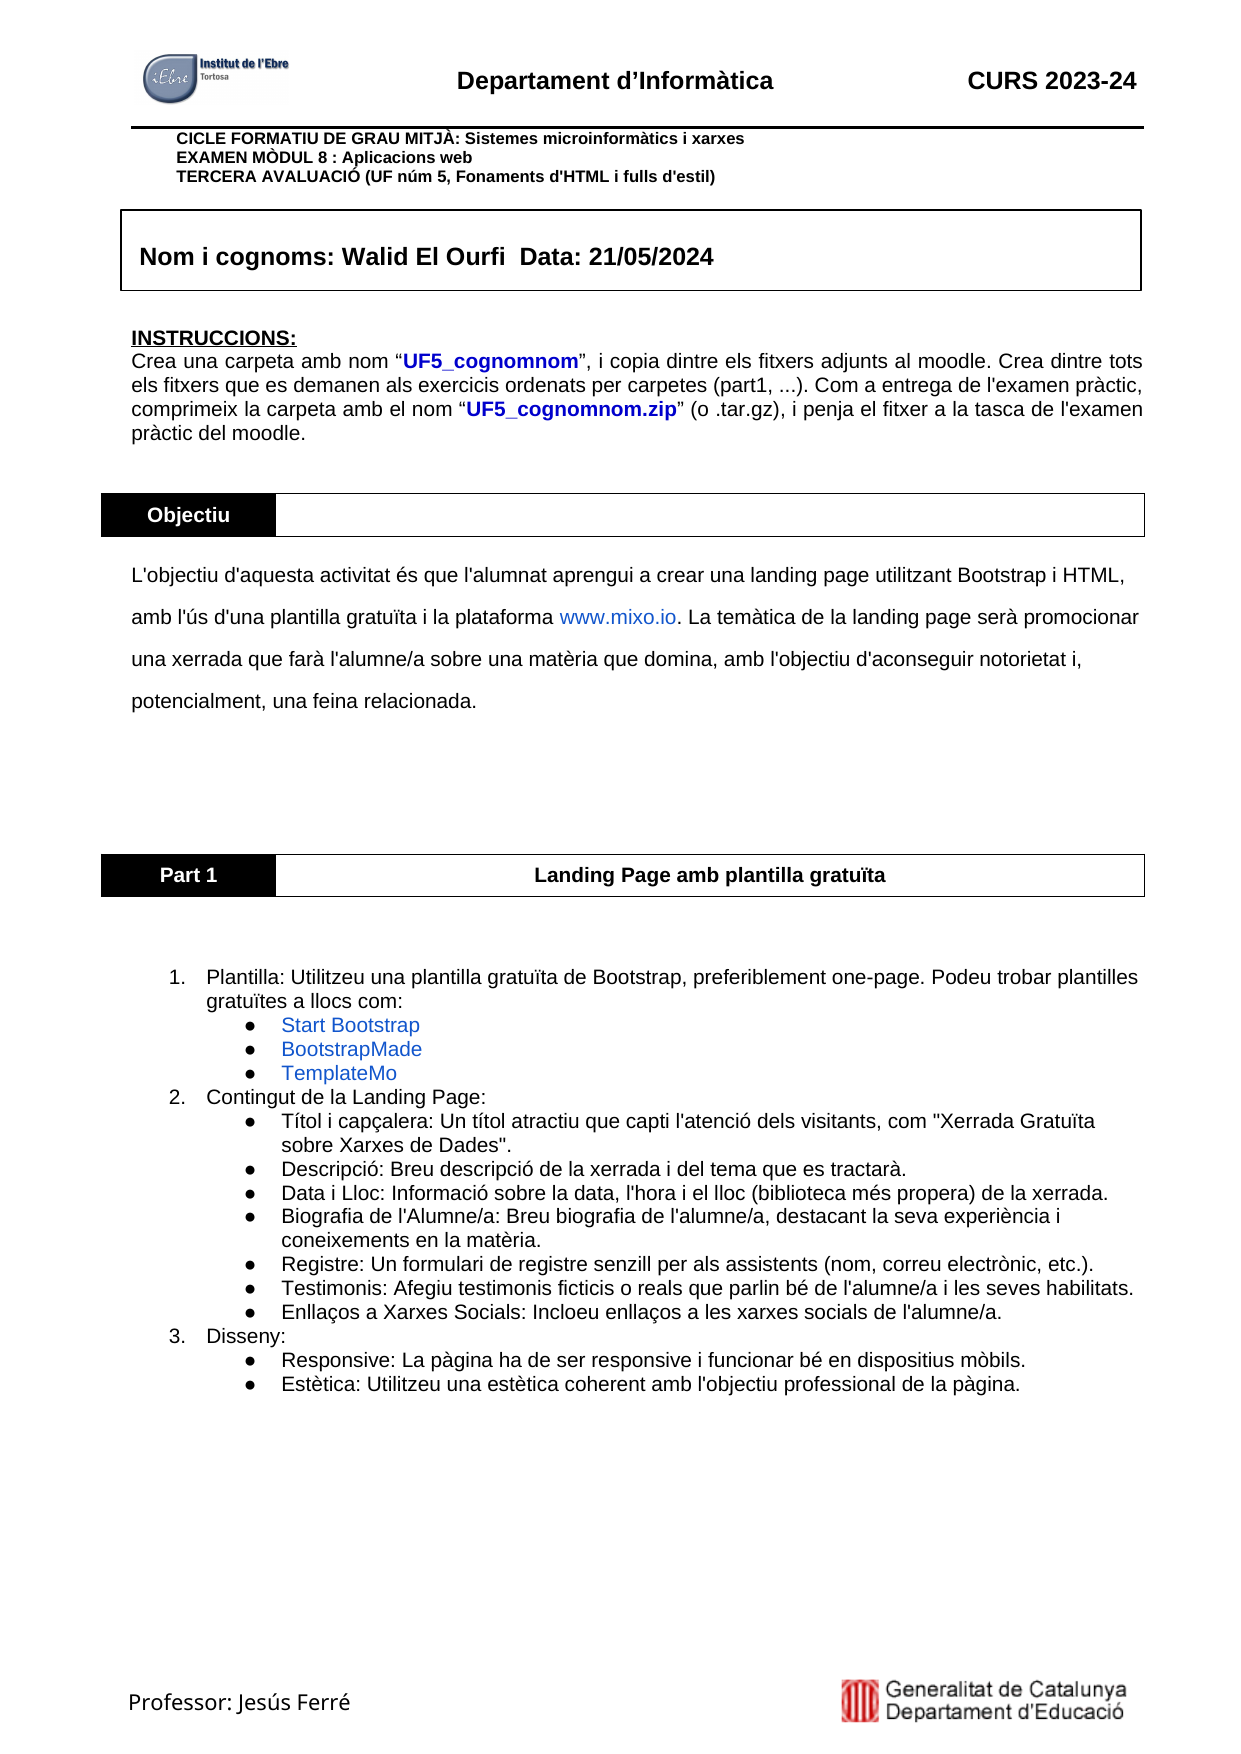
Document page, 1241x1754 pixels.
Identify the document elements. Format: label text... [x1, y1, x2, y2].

list Responsive: La pàgina ha de ser responsive i funcionar bé en dispositius mòbils. [244, 1348, 1144, 1372]
list Registre: Un formulari de registre senzill per als assistents (nom, correu electrònic, etc.). [244, 1252, 1144, 1276]
subtitle EXAMEN MÒDUL 8 : Aplicacions web [131, 148, 1144, 167]
text Crea una carpeta amb nom “UF5_cognomnom”, i copia dintre els fitxers adjunts al moodle. Crea dintre tots els fitxers que es demanen als exercicis ordenats per carpetes (part1, ...). Com a entrega de l'examen pràctic, comprimeix la carpeta amb el nom “UF5_cognomnom.zip” (o .tar.gz), i penja el fitxer a la tasca de l'examen pràctic del moodle. [131, 349, 1144, 445]
picture [837, 1678, 1133, 1726]
text INSTRUCCIONS: [131, 325, 1144, 349]
list Títol i capçalera: Un títol atractiu que capti l'atenció dels visitants, com "Xerrada Gratuïta sobre Xarxes de Dades". [244, 1108, 1144, 1156]
list Estètica: Utilitzeu una estètica coherent amb l'objectiu professional de la pàgina. [244, 1372, 1144, 1396]
table_header [276, 494, 1144, 536]
table_header Landing Page amb plantilla gratuïta [276, 855, 1144, 896]
table_header Objectiu [102, 494, 275, 536]
text L'objectiu d'aquesta activitat és que l'alumnat aprengui a crear una landing page utilitzant Bootstrap i HTML, amb l'ús d'una plantilla gratuïta i la plataforma www.mixo.io. La temàtica de la landing page serà promocionar una xerrada que farà l'alumne/a sobre una matèria que domina, amb l'objectiu d'aconseguir notorietat i, potencialment, una feina relacionada. [131, 563, 1144, 713]
subtitle CICLE FORMATIU DE GRAU MITJÀ: Sistemes microinformàtics i xarxes [131, 129, 1144, 148]
list Enllaços a Xarxes Socials: Incloeu enllaços a les xarxes socials de l'alumne/a. [244, 1300, 1144, 1324]
list Data i Lloc: Informació sobre la data, l'hora i el lloc (biblioteca més propera) de la xerrada. [244, 1180, 1144, 1204]
list Descripció: Breu descripció de la xerrada i del tema que es tractarà. [244, 1156, 1144, 1180]
list Plantilla: Utilitzeu una plantilla gratuïta de Bootstrap, preferiblement one-page. Podeu trobar plantilles gratuïtes a llocs com: [169, 965, 1144, 1013]
table_header Part 1 [102, 855, 275, 896]
list BootstrapMade [244, 1037, 1144, 1061]
list Start Bootstrap [244, 1013, 1144, 1037]
list Contingut de la Landing Page: [169, 1084, 1144, 1108]
picture [134, 50, 290, 105]
list Disseny: [169, 1324, 1144, 1348]
list TemplateMo [244, 1061, 1144, 1084]
list Testimonis: Afegiu testimonis ficticis o reals que parlin bé de l'alumne/a i les seves habilitats. [244, 1276, 1144, 1300]
subtitle TERCERA AVALUACIÓ (UF núm 5, Fonaments d'HTML i fulls d'estil) [131, 167, 1144, 186]
list Biografia de l'Alumne/a: Breu biografia de l'alumne/a, destacant la seva experiència i coneixements en la matèria. [244, 1204, 1144, 1252]
list Nom i cognoms: Walid El Ourfi Data: 21/05/2024 [139, 245, 1123, 270]
